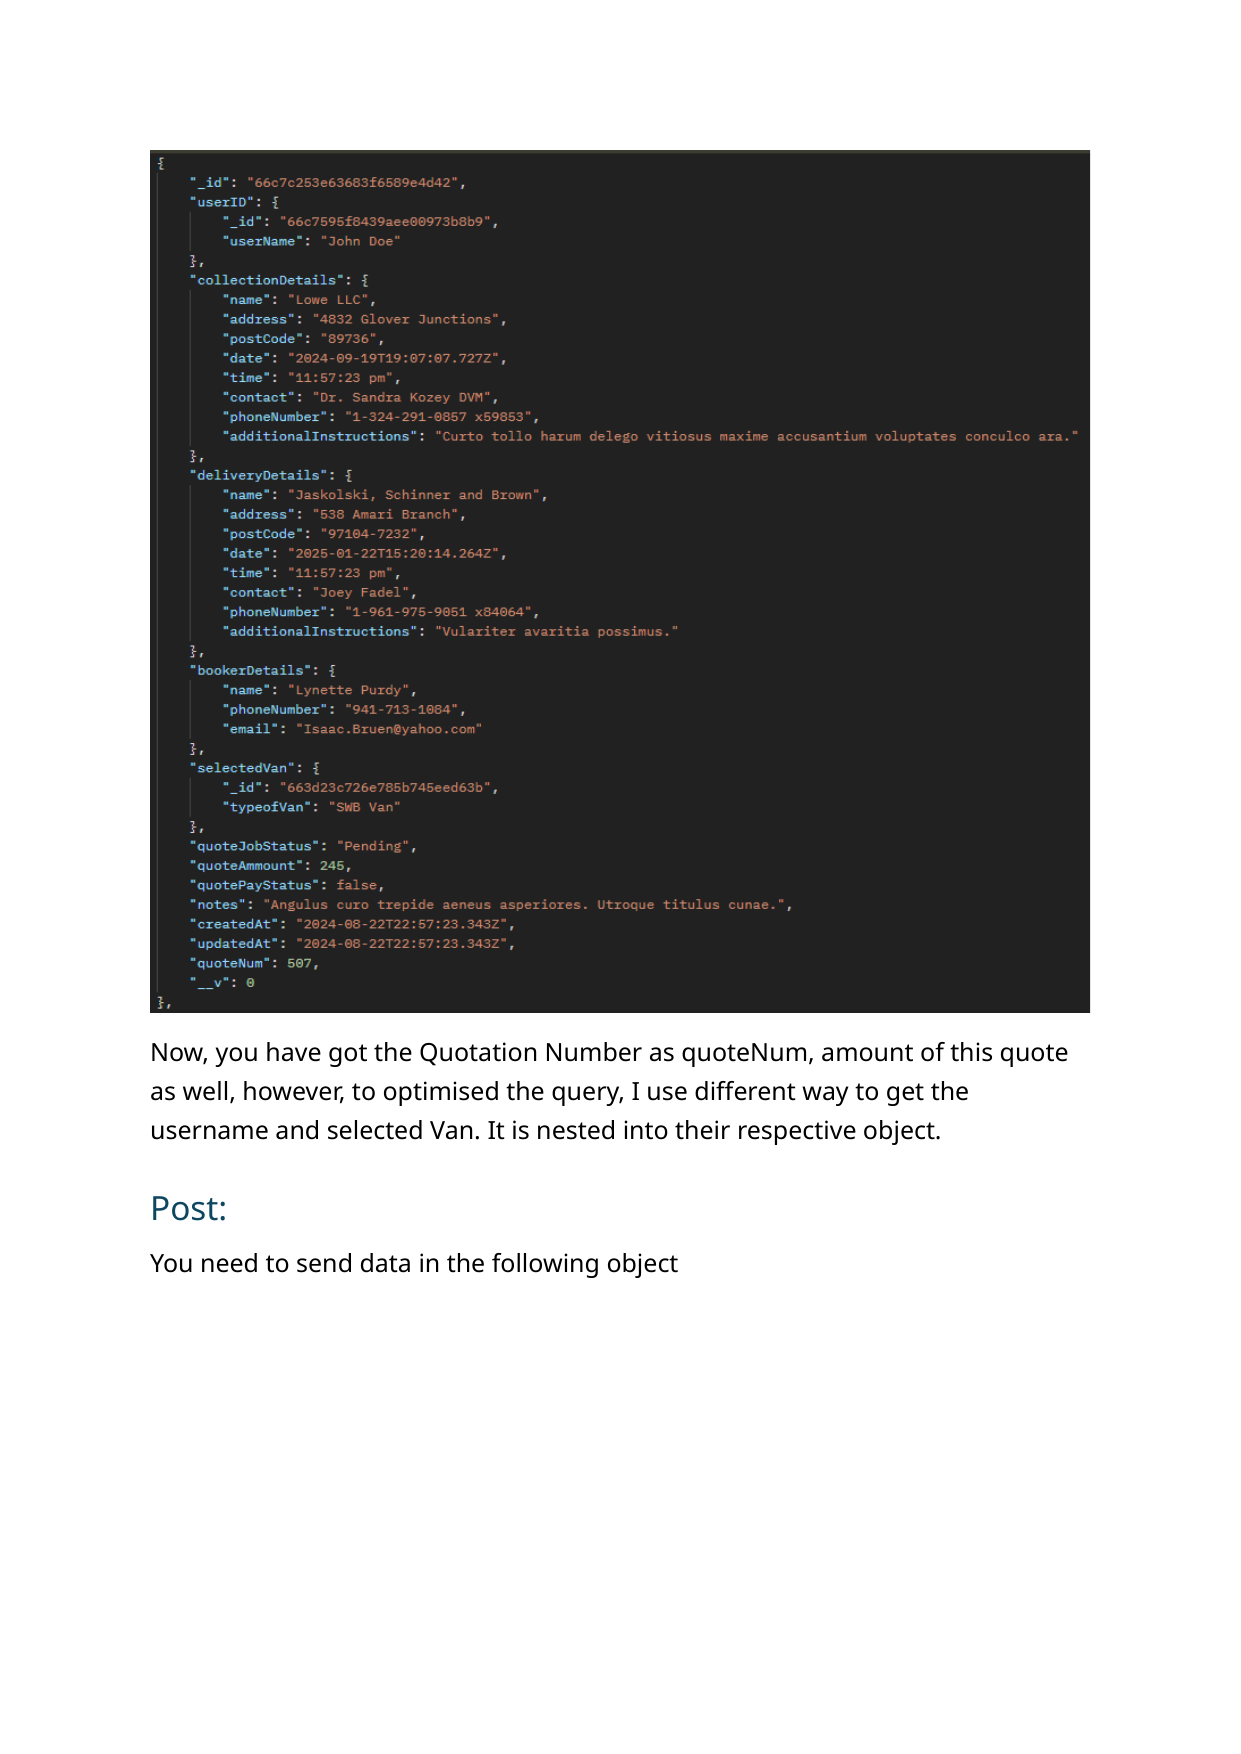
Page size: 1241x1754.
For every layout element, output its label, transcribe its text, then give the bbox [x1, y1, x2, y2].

subtitle Post: [150, 1185, 1090, 1231]
text Now, you have got the Quotation Number as quoteNum, amount of this quote as well, however, to optimised the query, I use different way to get the username and selected Van. It is nested into their respective object. [150, 1034, 1090, 1147]
text You need to send data in the following object [150, 1246, 1090, 1280]
